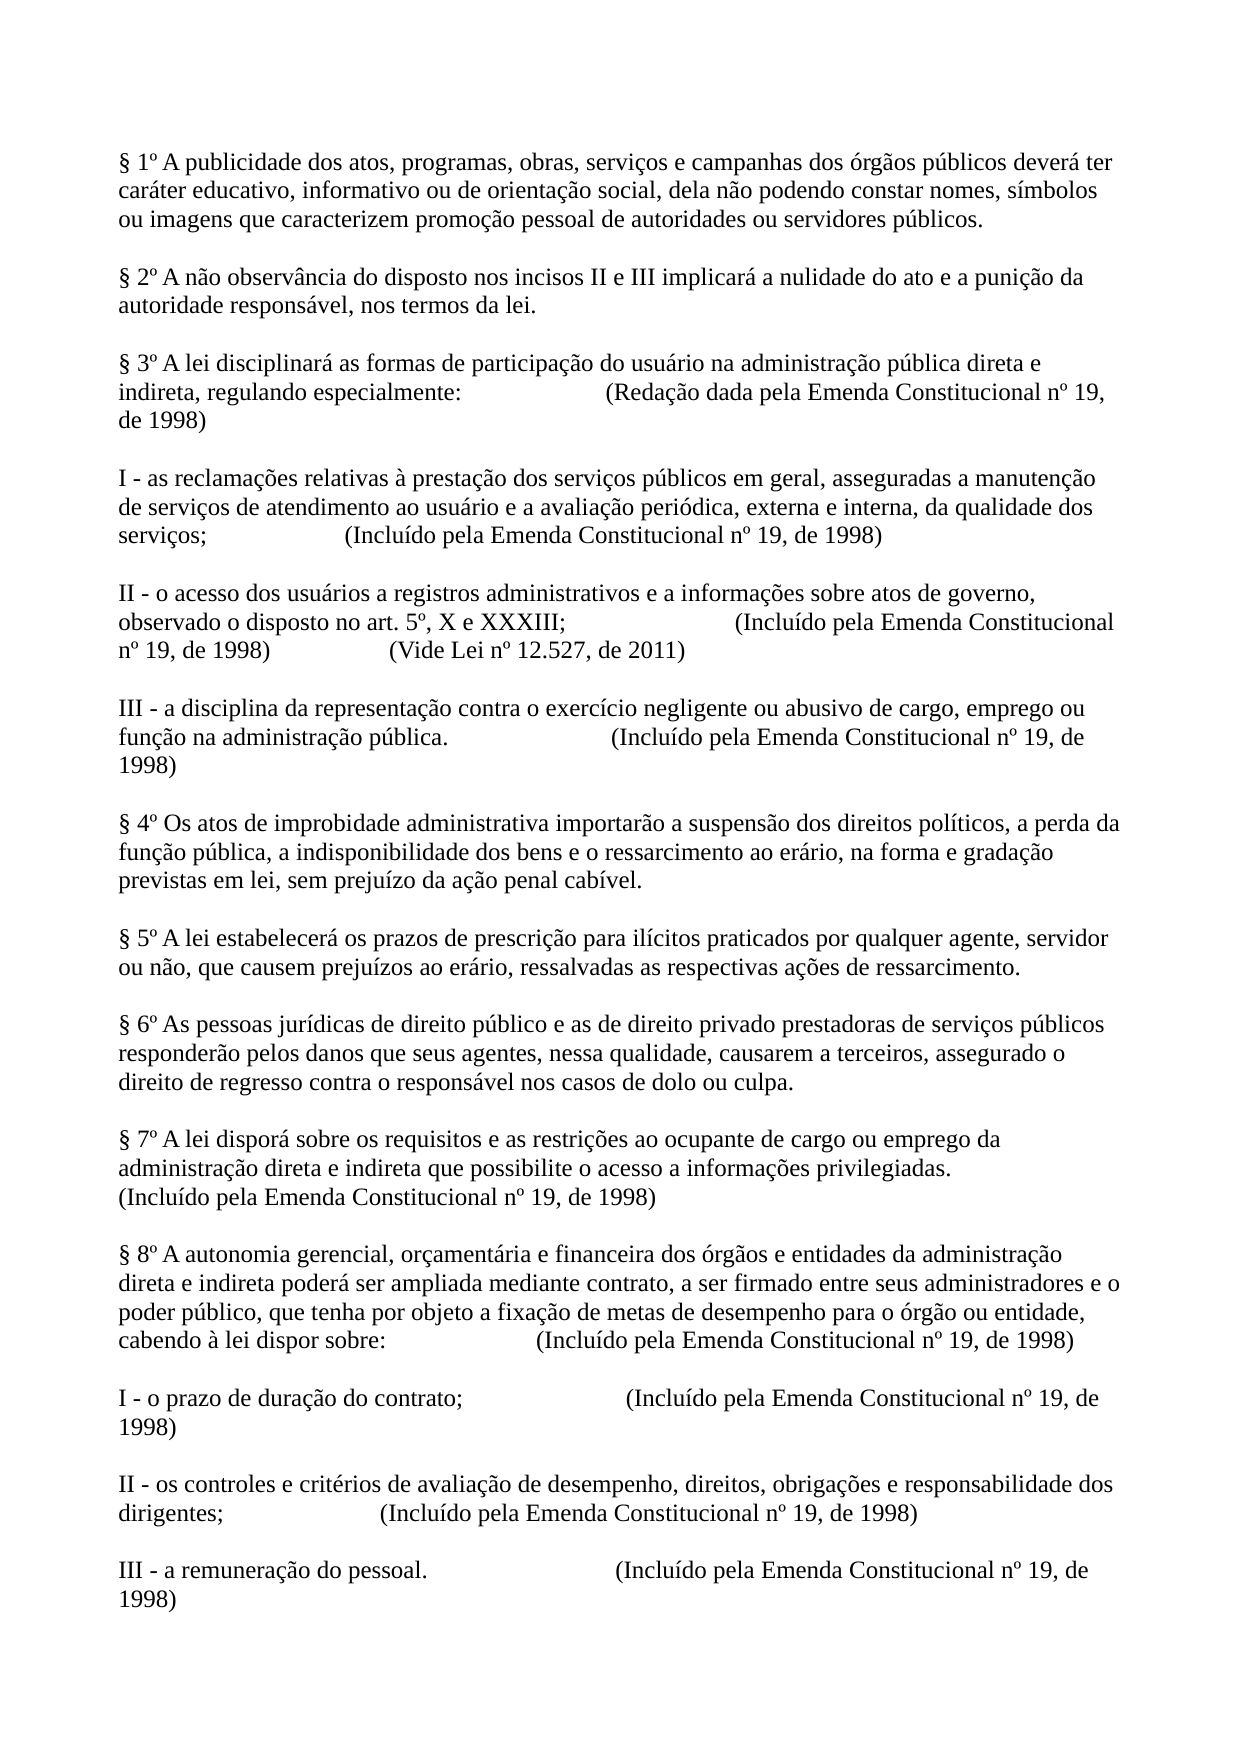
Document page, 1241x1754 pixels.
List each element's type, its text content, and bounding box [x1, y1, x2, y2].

text I - as reclamações relativas à prestação dos serviços públicos em geral, asseguradas a manutenção de serviços de atendimento ao usuário e a avaliação periódica, externa e interna, da qualidade dos serviços; (Incluído pela Emenda Constitucional nº 19, de 1998) [118, 463, 1122, 549]
text I - o prazo de duração do contrato; (Incluído pela Emenda Constitucional nº 19, de 1998) [118, 1383, 1122, 1441]
text § 3º A lei disciplinará as formas de participação do usuário na administração pública direta e indireta, regulando especialmente: (Redação dada pela Emenda Constitucional nº 19, de 1998) [118, 348, 1122, 434]
text § 4º Os atos de improbidade administrativa importarão a suspensão dos direitos políticos, a perda da função pública, a indisponibilidade dos bens e o ressarcimento ao erário, na forma e gradação previstas em lei, sem prejuízo da ação penal cabível. [118, 808, 1122, 894]
text § 6º As pessoas jurídicas de direito público e as de direito privado prestadoras de serviços públicos responderão pelos danos que seus agentes, nessa qualidade, causarem a terceiros, assegurado o direito de regresso contra o responsável nos casos de dolo ou culpa. [118, 1009, 1122, 1096]
text § 5º A lei estabelecerá os prazos de prescrição para ilícitos praticados por qualquer agente, servidor ou não, que causem prejuízos ao erário, ressalvadas as respectivas ações de ressarcimento. [118, 923, 1122, 981]
text § 1º A publicidade dos atos, programas, obras, serviços e campanhas dos órgãos públicos deverá ter caráter educativo, informativo ou de orientação social, dela não podendo constar nomes, símbolos ou imagens que caracterizem promoção pessoal de autoridades ou servidores públicos. [118, 147, 1122, 233]
text III - a remuneração do pessoal. (Incluído pela Emenda Constitucional nº 19, de 1998) [118, 1556, 1122, 1613]
text II - os controles e critérios de avaliação de desempenho, direitos, obrigações e responsabilidade dos dirigentes; (Incluído pela Emenda Constitucional nº 19, de 1998) [118, 1469, 1122, 1527]
text II - o acesso dos usuários a registros administrativos e a informações sobre atos de governo, observado o disposto no art. 5º, X e XXXIII; (Incluído pela Emenda Constitucional nº 19, de 1998) (Vide Lei nº 12.527, de 2011) [118, 578, 1122, 664]
text § 2º A não observância do disposto nos incisos II e III implicará a nulidade do ato e a punição da autoridade responsável, nos termos da lei. [118, 262, 1122, 319]
text § 8º A autonomia gerencial, orçamentária e financeira dos órgãos e entidades da administração direta e indireta poderá ser ampliada mediante contrato, a ser firmado entre seus administradores e o poder público, que tenha por objeto a fixação de metas de desempenho para o órgão ou entidade, cabendo à lei dispor sobre: (Incluído pela Emenda Constitucional nº 19, de 1998) [118, 1239, 1122, 1354]
text § 7º A lei disporá sobre os requisitos e as restrições ao ocupante de cargo ou emprego da administração direta e indireta que possibilite o acesso a informações privilegiadas. (Incluído pela Emenda Constitucional nº 19, de 1998) [118, 1124, 1122, 1211]
text III - a disciplina da representação contra o exercício negligente ou abusivo de cargo, emprego ou função na administração pública. (Incluído pela Emenda Constitucional nº 19, de 1998) [118, 693, 1122, 779]
